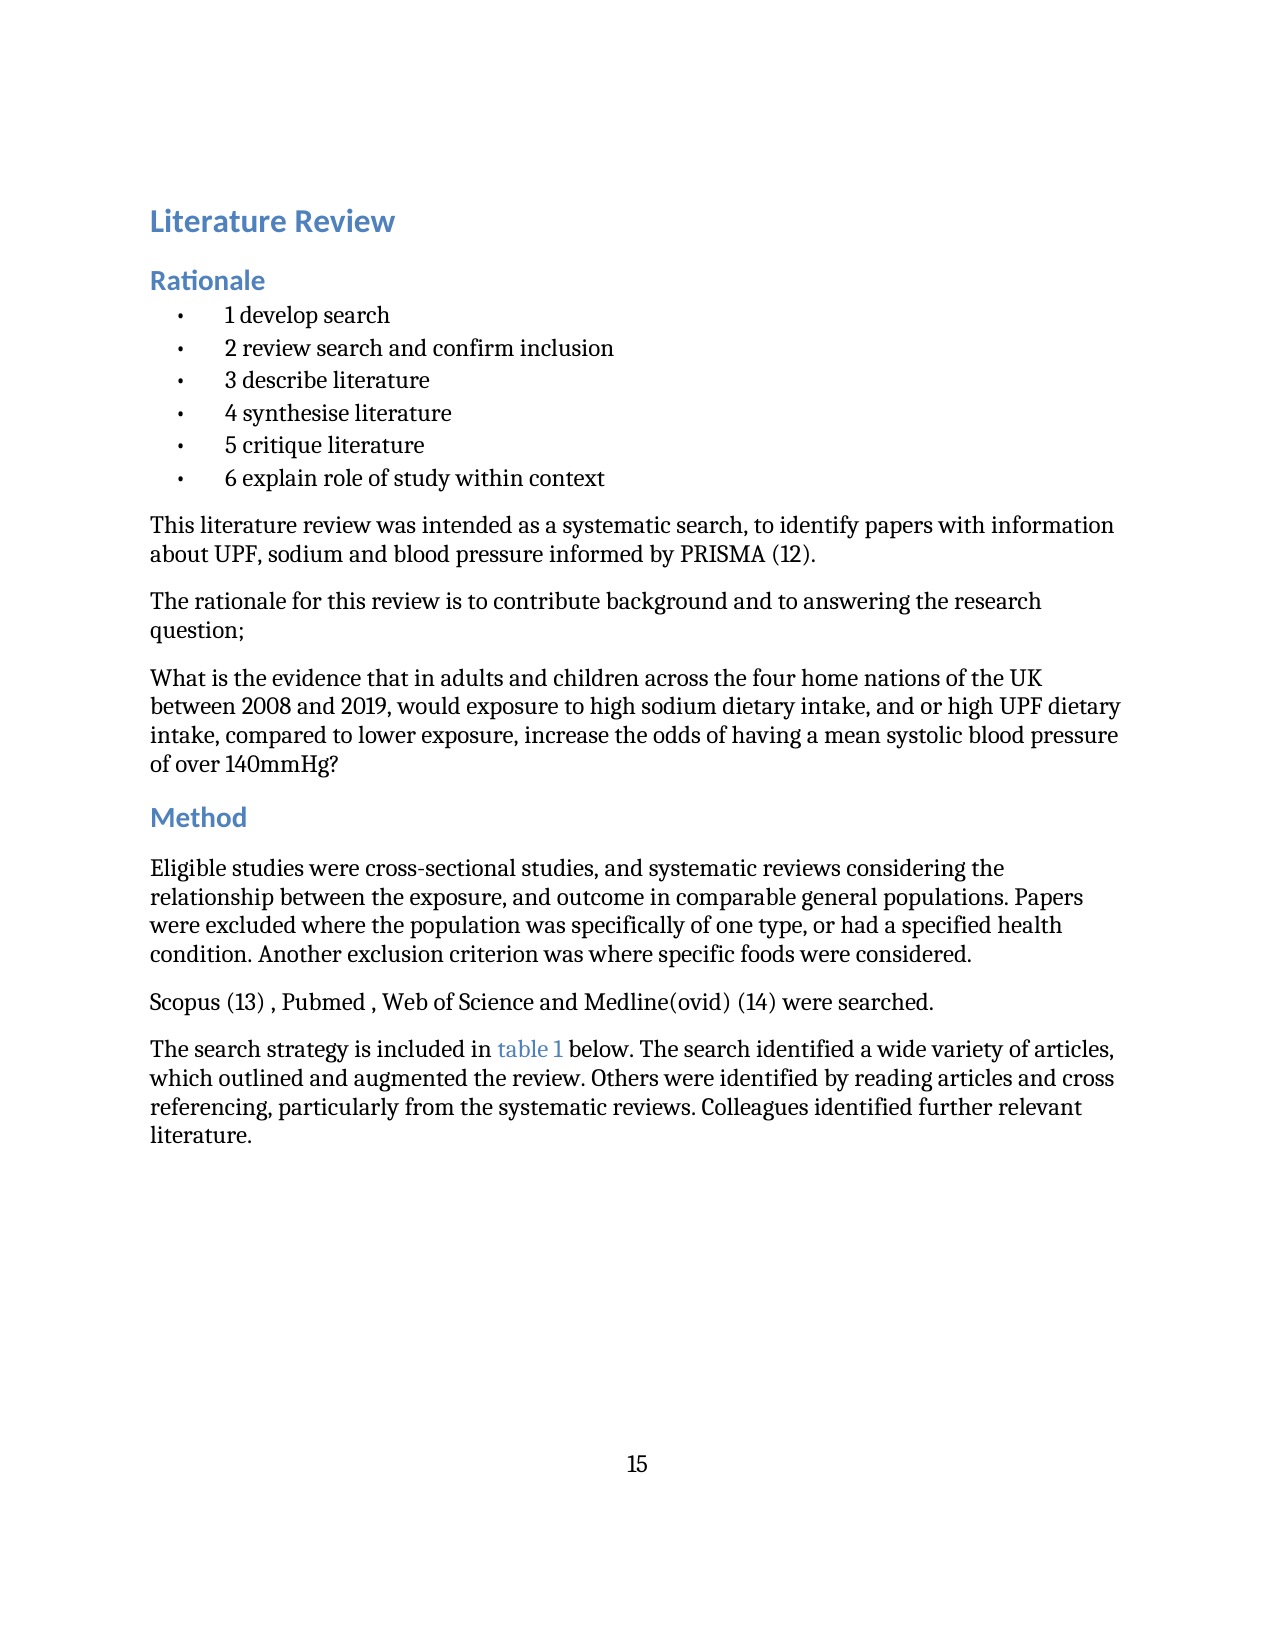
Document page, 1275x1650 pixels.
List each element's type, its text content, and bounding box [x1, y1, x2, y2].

list 2 review search and confirm inclusion [175, 333, 1125, 362]
text Eligible studies were cross-sectional studies, and systematic reviews considering the relationship between the exposure, and outcome in comparable general populations. Papers were excluded where the population was specifically of one type, or had a specified health condition. Another exclusion criterion was where specific foods were considered. [150, 854, 1125, 969]
subtitle Method [150, 799, 1125, 835]
text The search strategy is included in table 1 below. The search identified a wide variety of articles, which outlined and augmented the review. Others were identified by reading articles and cross referencing, particularly from the systematic reviews. Colleagues identified further relevant literature. [150, 1035, 1125, 1150]
text Scopus (13) , Pubmed , Web of Science and Medline(ovid) (14) were searched. [150, 987, 1125, 1016]
subtitle Literature Review [150, 200, 1125, 241]
text What is the evidence that in adults and children across the four home nations of the UK between 2008 and 2019, would exposure to high sodium dietary intake, and or high UPF dietary intake, compared to lower exposure, increase the odds of having a mean systolic blood pressure of over 140mmHg? [150, 663, 1125, 778]
list 6 explain role of study within context [175, 463, 1125, 492]
list 5 critique literature [175, 431, 1125, 460]
list 4 synthesise literature [175, 398, 1125, 427]
text The rationale for this review is to contribute background and to answering the research question; [150, 587, 1125, 645]
list 1 develop search [175, 301, 1125, 330]
subtitle Rationale [150, 262, 1125, 297]
text This literature review was intended as a systematic search, to identify papers with information about UPF, sodium and blood pressure informed by PRISMA (12). [150, 511, 1125, 568]
list 3 describe literature [175, 366, 1125, 395]
